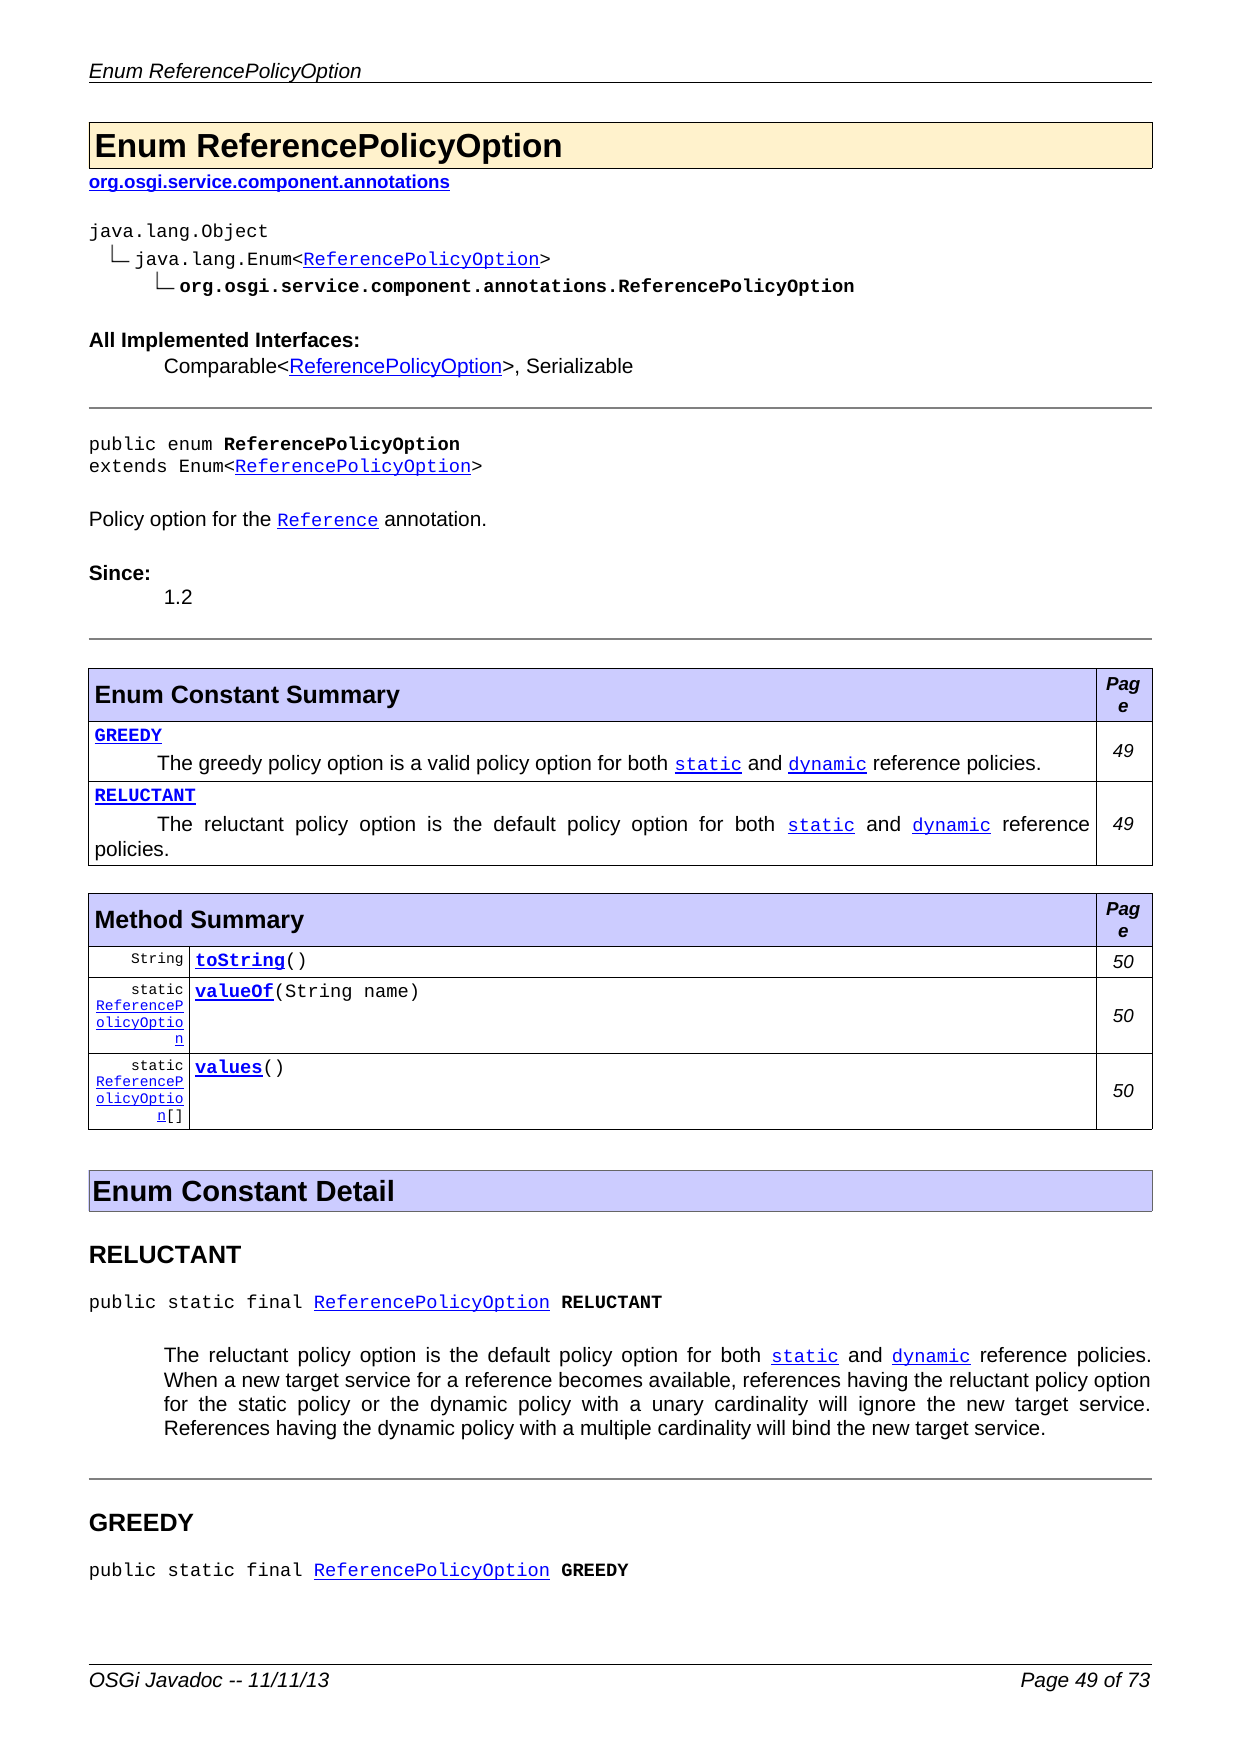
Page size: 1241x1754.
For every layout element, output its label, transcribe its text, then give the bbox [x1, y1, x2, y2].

table_header Enum Constant Summary [89, 669, 1096, 721]
text java.lang.Enum<ReferencePolicyOption> [88, 243, 1152, 271]
text 1.2 [163, 585, 1152, 609]
table_cell 49 [1097, 782, 1152, 865]
table_cell toString() [190, 947, 1096, 977]
table_cell valueOf(String name) [190, 978, 1096, 1053]
table_cell 50 [1097, 947, 1152, 977]
text Comparable<ReferencePolicyOption>, Serializable [163, 354, 1152, 378]
text java.lang.Object [88, 222, 1152, 243]
picture [156, 270, 180, 293]
subtitle RELUCTANT [88, 1239, 1152, 1268]
subtitle GREEDY [88, 1508, 1152, 1537]
table_header Page [1097, 669, 1152, 721]
table_cell values() [190, 1054, 1096, 1129]
table_header Page [1097, 894, 1152, 946]
subtitle Enum Constant Detail [90, 1171, 1152, 1211]
table_header Method Summary [89, 894, 1096, 946]
table_cell static ReferencePolicyOption[] [89, 1054, 189, 1129]
text public enum ReferencePolicyOption [88, 435, 1152, 456]
text public static final ReferencePolicyOption GREEDY [88, 1561, 1152, 1582]
table_cell RELUCTANT The reluctant policy option is the default policy option for both static and dynamic reference policies. [89, 782, 1096, 865]
table_cell 50 [1097, 1054, 1152, 1129]
table_cell 49 [1097, 722, 1152, 781]
text Since: [88, 561, 1152, 585]
picture [111, 243, 135, 266]
subtitle Enum ReferencePolicyOption [90, 123, 1152, 168]
subtitle All Implemented Interfaces: [88, 327, 1152, 351]
table_cell GREEDY The greedy policy option is a valid policy option for both static and dynamic reference policies. [89, 722, 1096, 781]
table_cell String [89, 947, 189, 977]
text org.osgi.service.component.annotations.ReferencePolicyOption [88, 271, 1152, 298]
text Policy option for the Reference annotation. [88, 507, 1152, 532]
table_cell static ReferencePolicyOption [89, 978, 189, 1053]
text extends Enum<ReferencePolicyOption> [88, 456, 1152, 478]
table_cell 50 [1097, 978, 1152, 1053]
text public static final ReferencePolicyOption RELUCTANT [88, 1292, 1152, 1314]
text org.osgi.service.component.annotations [88, 171, 1152, 193]
text The reluctant policy option is the default policy option for both static and dynamic reference policies. When a new target service for a reference becomes available, references having the reluctant policy option for the static policy or the dynamic policy with a unary cardinality will ignore the new target service. References having the dynamic policy with a multiple cardinality will bind the new target service. [163, 1343, 1152, 1440]
